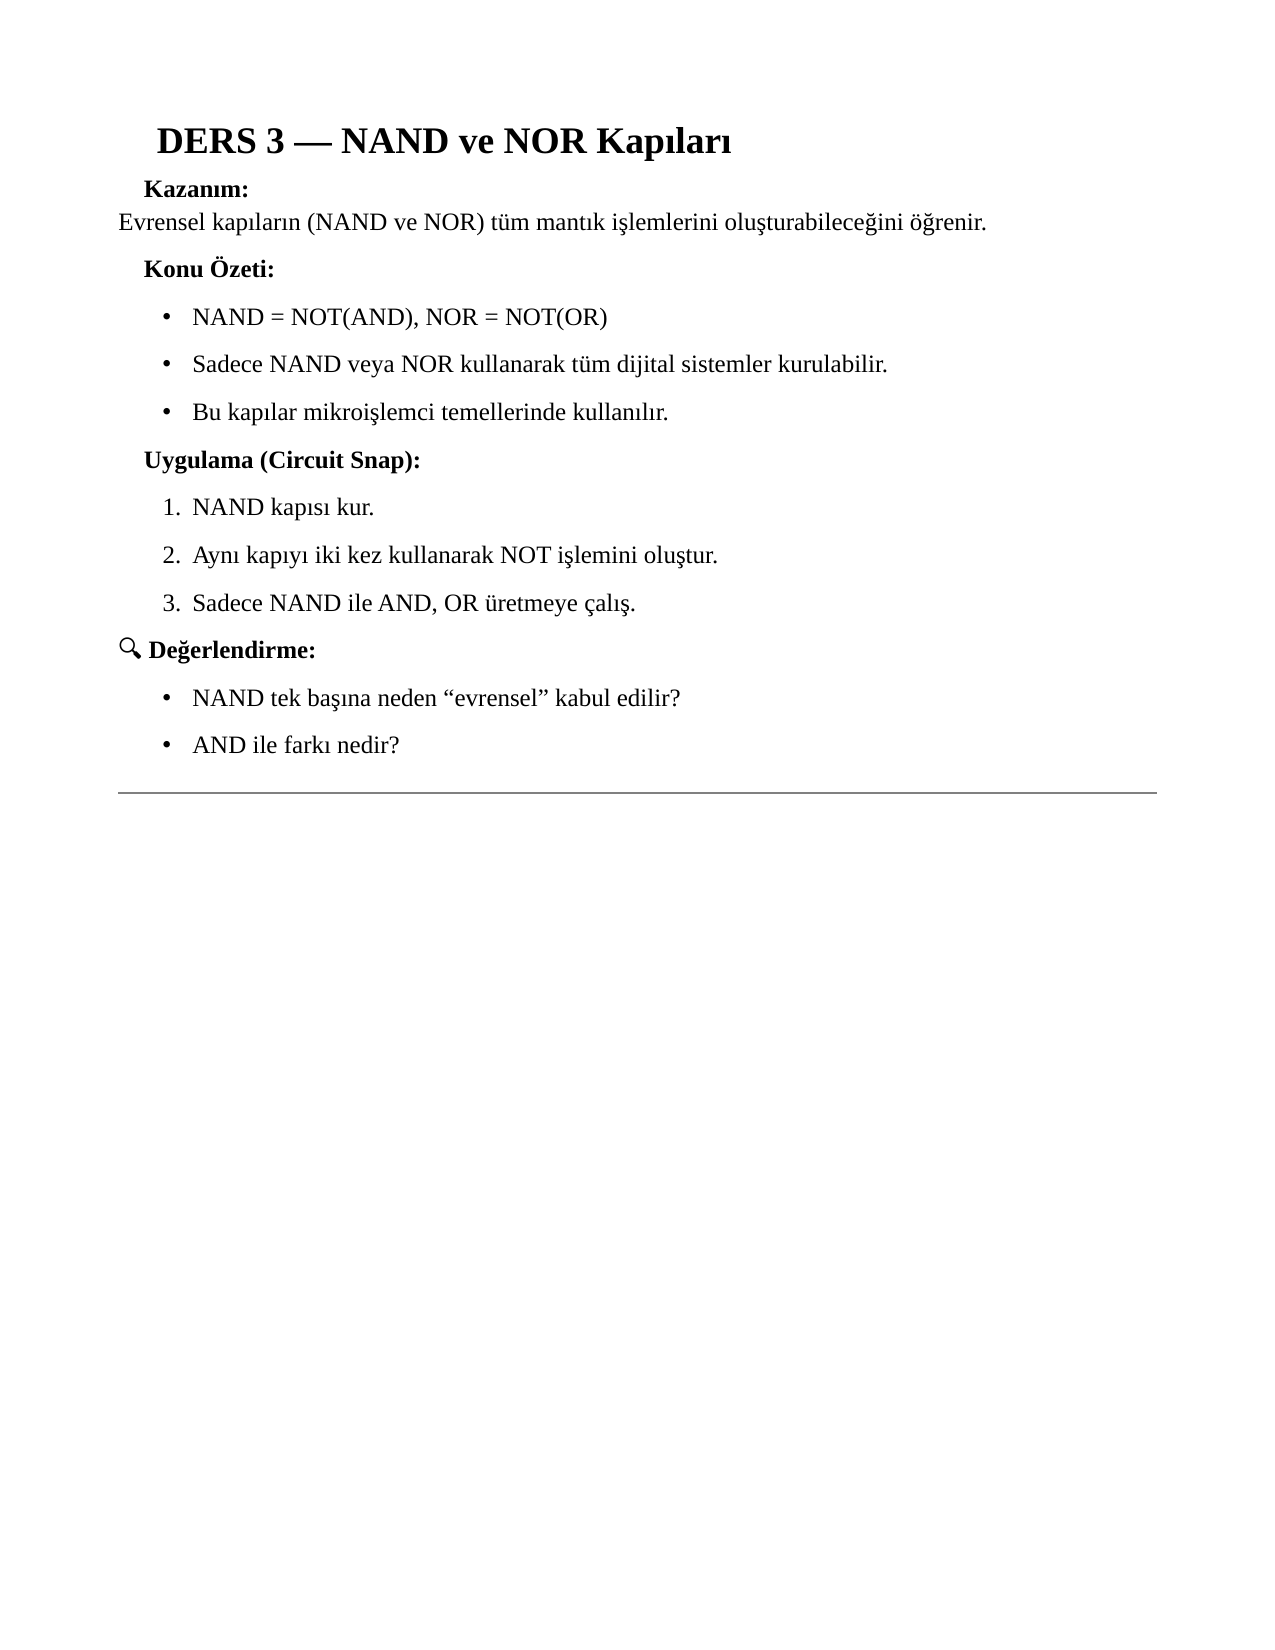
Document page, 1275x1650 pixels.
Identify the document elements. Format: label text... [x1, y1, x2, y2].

list Sadece NAND ile AND, OR üretmeye çalış. [162, 588, 1157, 616]
text 🧩 Uygulama (Circuit Snap): [118, 445, 1157, 473]
list NAND kapısı kur. [162, 492, 1157, 521]
list AND ile farkı nedir? [162, 730, 1157, 759]
list Sadece NAND veya NOR kullanarak tüm dijital sistemler kurulabilir. [162, 349, 1157, 378]
text 🔍 Değerlendirme: [118, 635, 1157, 664]
subtitle 📘 DERS 3 — NAND ve NOR Kapıları [118, 118, 1157, 161]
list NAND = NOT(AND), NOR = NOT(OR) [162, 302, 1157, 331]
list Aynı kapıyı iki kez kullanarak NOT işlemini oluştur. [162, 540, 1157, 569]
list Bu kapılar mikroişlemci temellerinde kullanılır. [162, 397, 1157, 426]
list NAND tek başına neden “evrensel” kabul edilir? [162, 683, 1157, 712]
text 🎯 Kazanım: Evrensel kapıların (NAND ve NOR) tüm mantık işlemlerini oluşturabileceğini öğrenir. [118, 174, 1157, 236]
text 🧠 Konu Özeti: [118, 254, 1157, 283]
